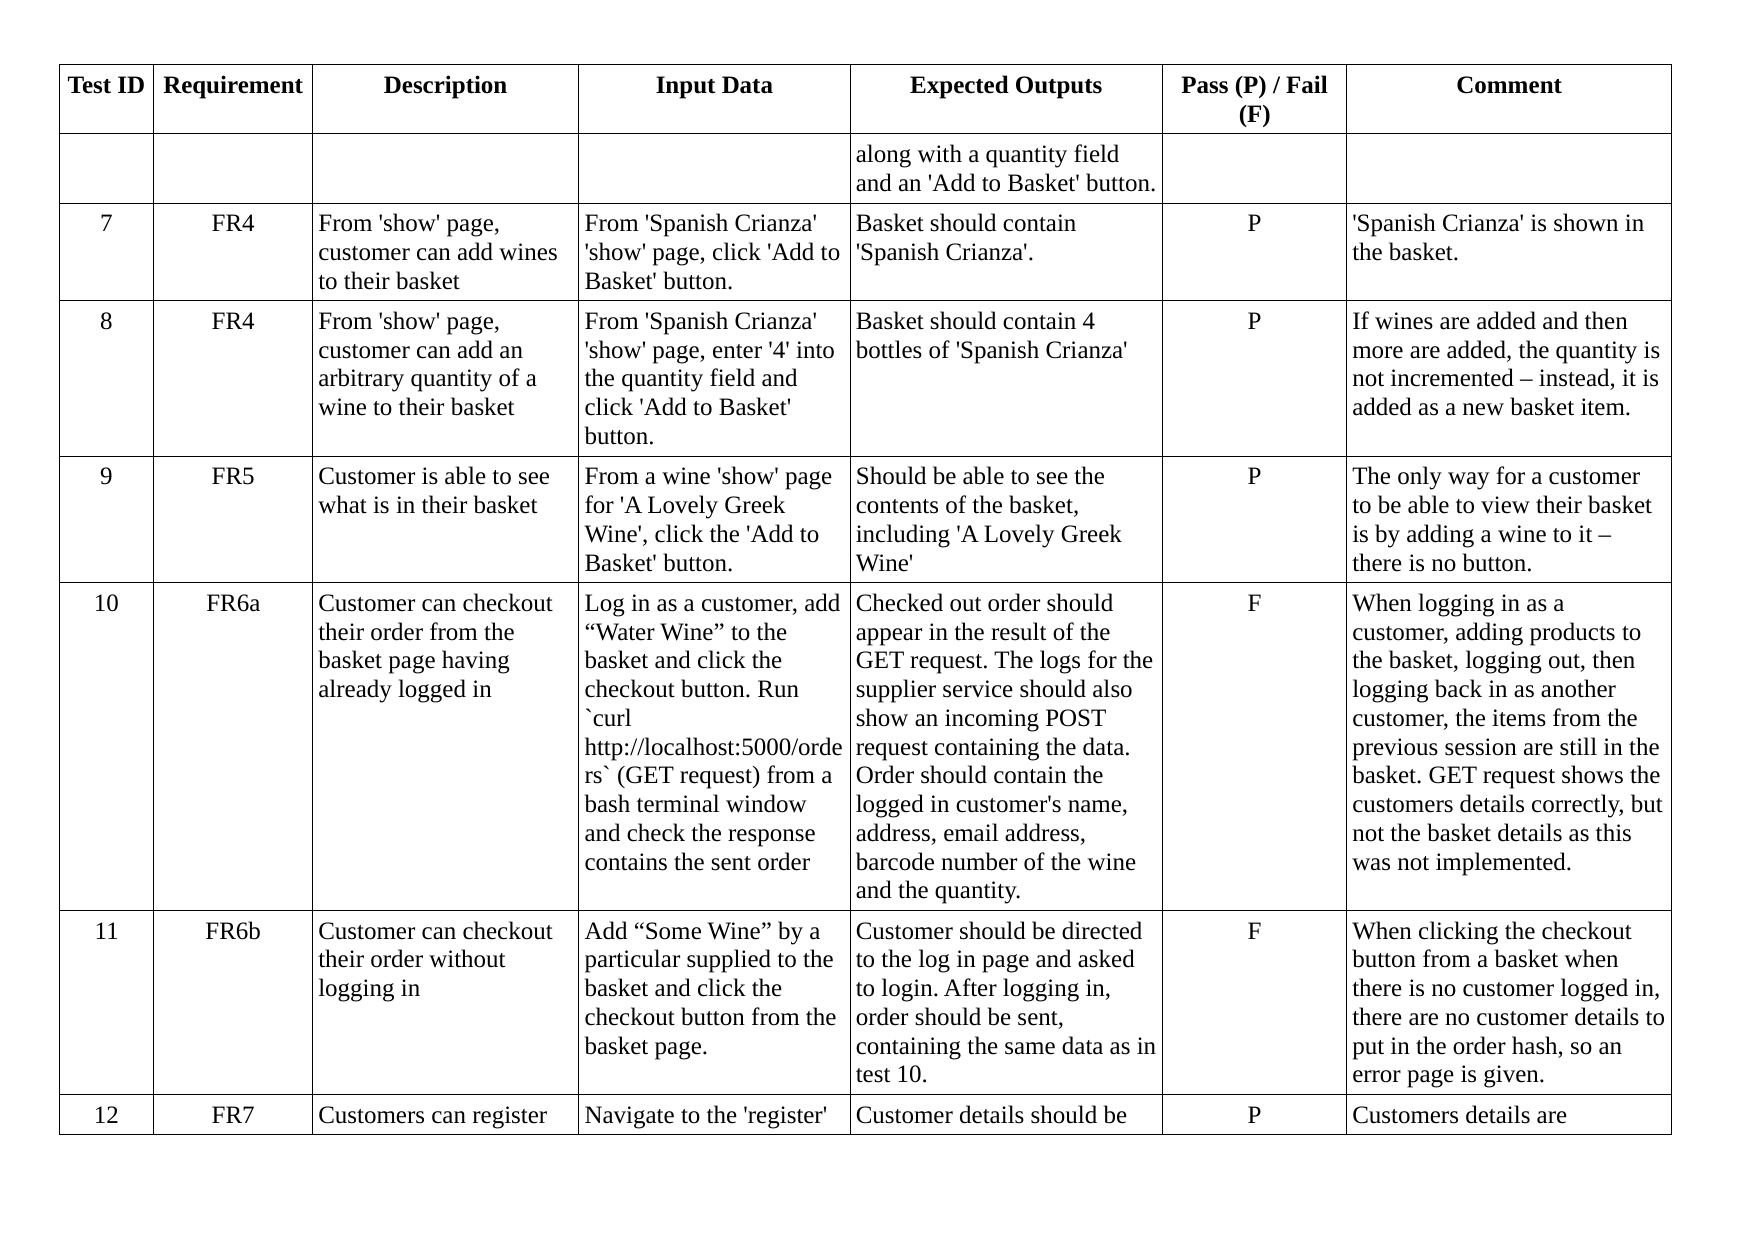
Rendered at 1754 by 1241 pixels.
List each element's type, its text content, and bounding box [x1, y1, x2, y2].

table_cell If wines are added and then more are added, the quantity is not incremented – instead, it is added as a new basket item. [1347, 301, 1671, 456]
table_cell 10 [60, 583, 153, 910]
table_cell 8 [60, 301, 153, 456]
table_cell [1347, 134, 1671, 202]
table_cell Customer can checkout their order from the basket page having already logged in [313, 583, 578, 910]
table_cell From 'show' page, customer can add an arbitrary quantity of a wine to their basket [313, 301, 578, 456]
table_cell 'Spanish Crianza' is shown in the basket. [1347, 204, 1671, 300]
table_cell Checked out order should appear in the result of the GET request. The logs for the supplier service should also show an incoming POST request containing the data. Order should contain the logged in customer's name, address, email address, barcode number of the wine and the quantity. [851, 583, 1162, 910]
table_header Expected Outputs [851, 65, 1162, 133]
table_cell From 'show' page, customer can add wines to their basket [313, 204, 578, 300]
table_header Requirement [154, 65, 312, 133]
table_cell [313, 134, 578, 202]
table_cell P [1163, 457, 1346, 582]
table_cell FR4 [154, 204, 312, 300]
table_cell The only way for a customer to be able to view their basket is by adding a wine to it – there is no button. [1347, 457, 1671, 582]
table_header Input Data [579, 65, 850, 133]
table_header Description [313, 65, 578, 133]
table_cell [60, 134, 153, 202]
table_cell Should be able to see the contents of the basket, including 'A Lovely Greek Wine' [851, 457, 1162, 582]
table_cell From a wine 'show' page for 'A Lovely Greek Wine', click the 'Add to Basket' button. [579, 457, 850, 582]
table_cell [579, 134, 850, 202]
table_cell Customers can register [313, 1095, 578, 1134]
table_cell When clicking the checkout button from a basket when there is no customer logged in, there are no customer details to put in the order hash, so an error page is given. [1347, 911, 1671, 1094]
table_cell F [1163, 583, 1346, 910]
table_cell [1163, 134, 1346, 202]
table_cell FR6b [154, 911, 312, 1094]
table_cell Customer details should be [851, 1095, 1162, 1134]
table_cell P [1163, 1095, 1346, 1134]
table_cell Customer can checkout their order without logging in [313, 911, 578, 1094]
table_cell Basket should contain 4 bottles of 'Spanish Crianza' [851, 301, 1162, 456]
table_cell FR6a [154, 583, 312, 910]
table_cell P [1163, 301, 1346, 456]
table_cell From 'Spanish Crianza' 'show' page, click 'Add to Basket' button. [579, 204, 850, 300]
table_cell FR7 [154, 1095, 312, 1134]
table_cell P [1163, 204, 1346, 300]
table_cell Basket should contain 'Spanish Crianza'. [851, 204, 1162, 300]
table_cell along with a quantity field and an 'Add to Basket' button. [851, 134, 1162, 202]
table_header Pass (P) / Fail (F) [1163, 65, 1346, 133]
table_cell F [1163, 911, 1346, 1094]
table_header Comment [1347, 65, 1671, 133]
table_cell FR5 [154, 457, 312, 582]
table_cell FR4 [154, 301, 312, 456]
table_cell 12 [60, 1095, 153, 1134]
table_cell Add “Some Wine” by a particular supplied to the basket and click the checkout button from the basket page. [579, 911, 850, 1094]
table_cell Customers details are [1347, 1095, 1671, 1134]
table_cell Navigate to the 'register' [579, 1095, 850, 1134]
table_cell [154, 134, 312, 202]
table_cell 9 [60, 457, 153, 582]
table_cell Log in as a customer, add “Water Wine” to the basket and click the checkout button. Run `curl http://localhost:5000/orders` (GET request) from a bash terminal window and check the response contains the sent order [579, 583, 850, 910]
table_header Test ID [60, 65, 153, 133]
table_cell 11 [60, 911, 153, 1094]
table_cell Customer is able to see what is in their basket [313, 457, 578, 582]
table_cell 7 [60, 204, 153, 300]
table_cell Customer should be directed to the log in page and asked to login. After logging in, order should be sent, containing the same data as in test 10. [851, 911, 1162, 1094]
table_cell From 'Spanish Crianza' 'show' page, enter '4' into the quantity field and click 'Add to Basket' button. [579, 301, 850, 456]
table_cell When logging in as a customer, adding products to the basket, logging out, then logging back in as another customer, the items from the previous session are still in the basket. GET request shows the customers details correctly, but not the basket details as this was not implemented. [1347, 583, 1671, 910]
